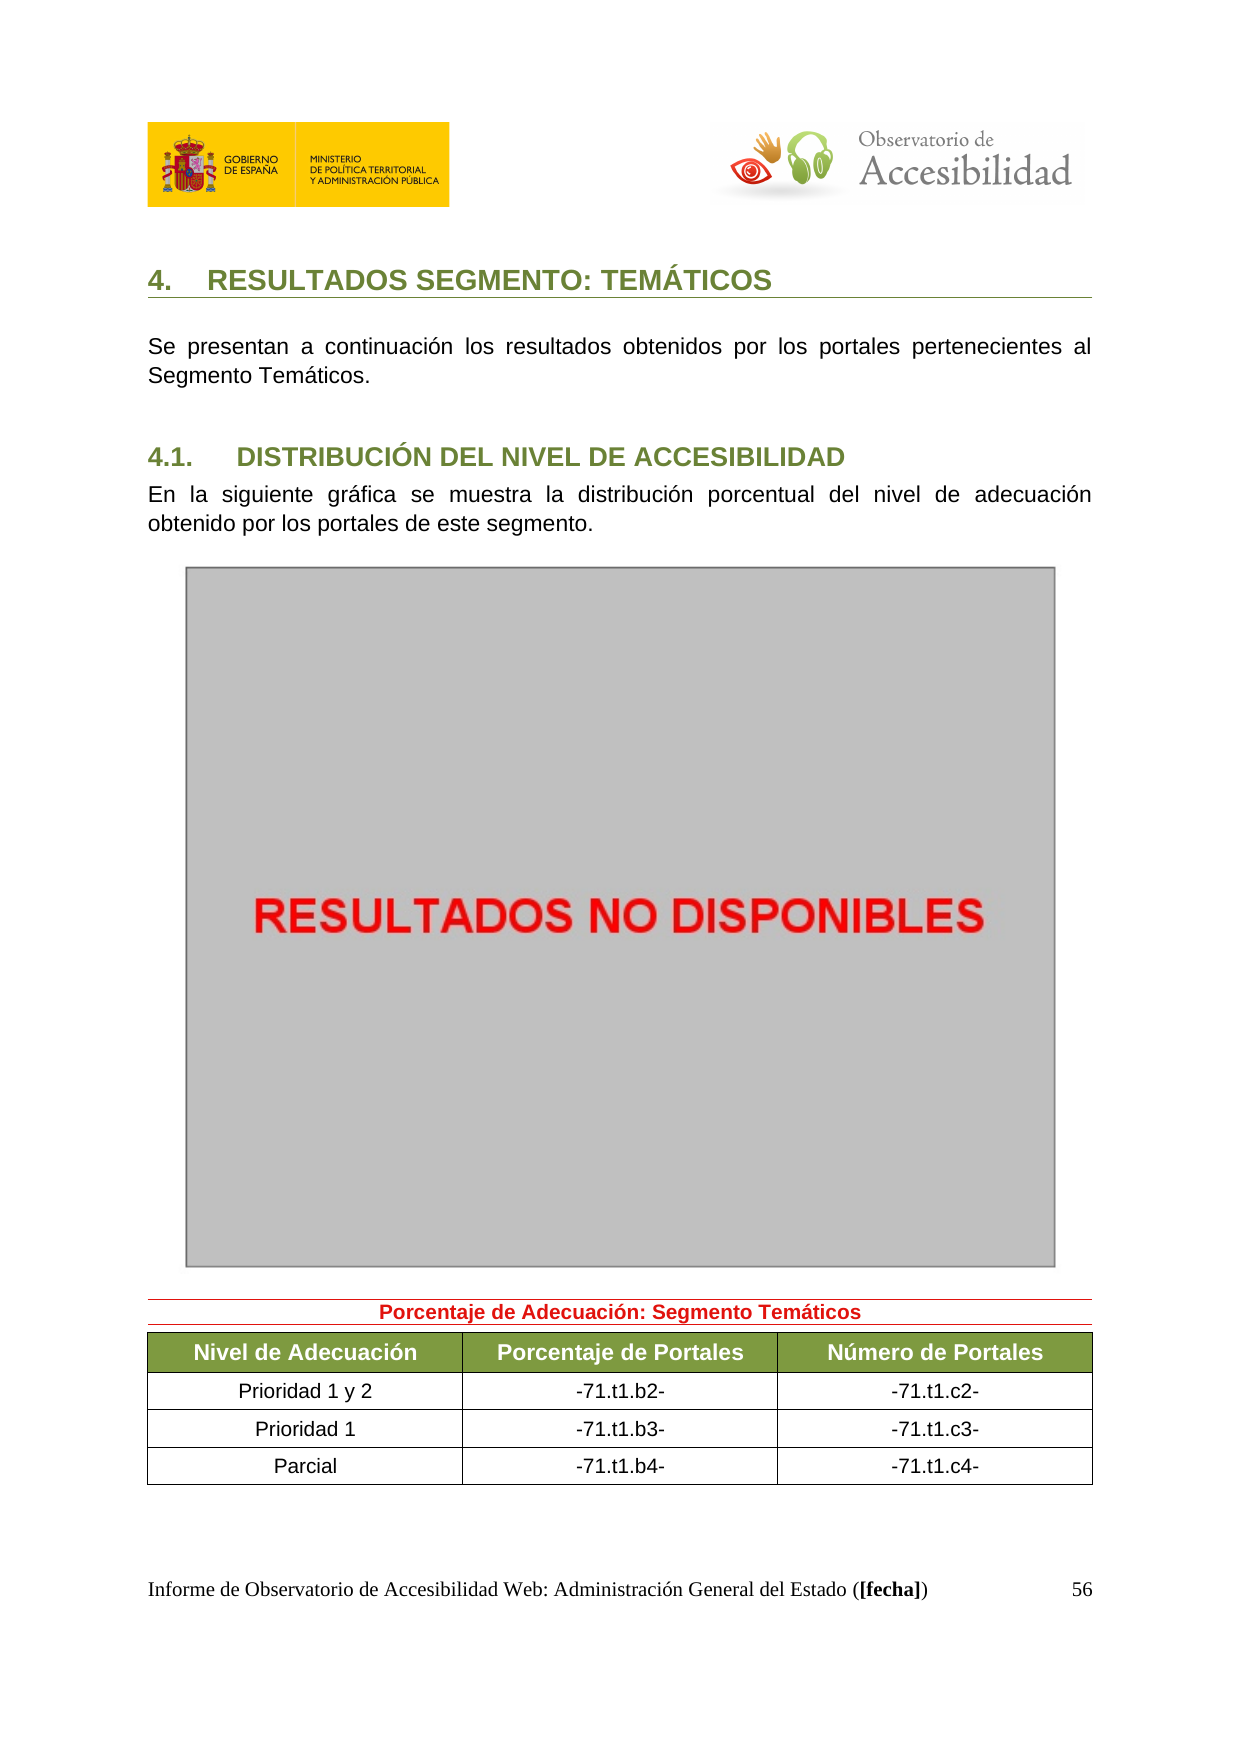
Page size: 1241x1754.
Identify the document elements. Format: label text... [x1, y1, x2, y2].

text Porcentaje de Adecuación: Segmento Temáticos [148, 1300, 1092, 1324]
picture [147, 122, 450, 207]
table_cell Prioridad 1 y 2 [148, 1373, 462, 1409]
list Distribución del nivel de accesibilidad [148, 441, 1092, 472]
table_cell -71.t1.b3- [463, 1410, 777, 1447]
picture [710, 122, 1086, 205]
text Se presentan a continuación los resultados obtenidos por los portales pertenecientes al Segmento Temáticos. [148, 333, 1092, 388]
table_cell Parcial [148, 1448, 462, 1484]
table_cell Prioridad 1 [148, 1410, 462, 1447]
table_cell -71.t1.c4- [778, 1448, 1092, 1484]
table_header Número de Portales [778, 1333, 1092, 1372]
text En la siguiente gráfica se muestra la distribución porcentual del nivel de adecuación obtenido por los portales de este segmento. [148, 481, 1092, 537]
picture [178, 564, 1062, 1274]
table_cell -71.t1.c2- [778, 1373, 1092, 1409]
table_cell -71.t1.c3- [778, 1410, 1092, 1447]
table_header Nivel de Adecuación [148, 1333, 462, 1372]
table_header Porcentaje de Portales [463, 1333, 777, 1372]
table_cell -71.t1.b2- [463, 1373, 777, 1409]
table_cell -71.t1.b4- [463, 1448, 777, 1484]
list Resultados Segmento: Temáticos [148, 263, 1092, 297]
